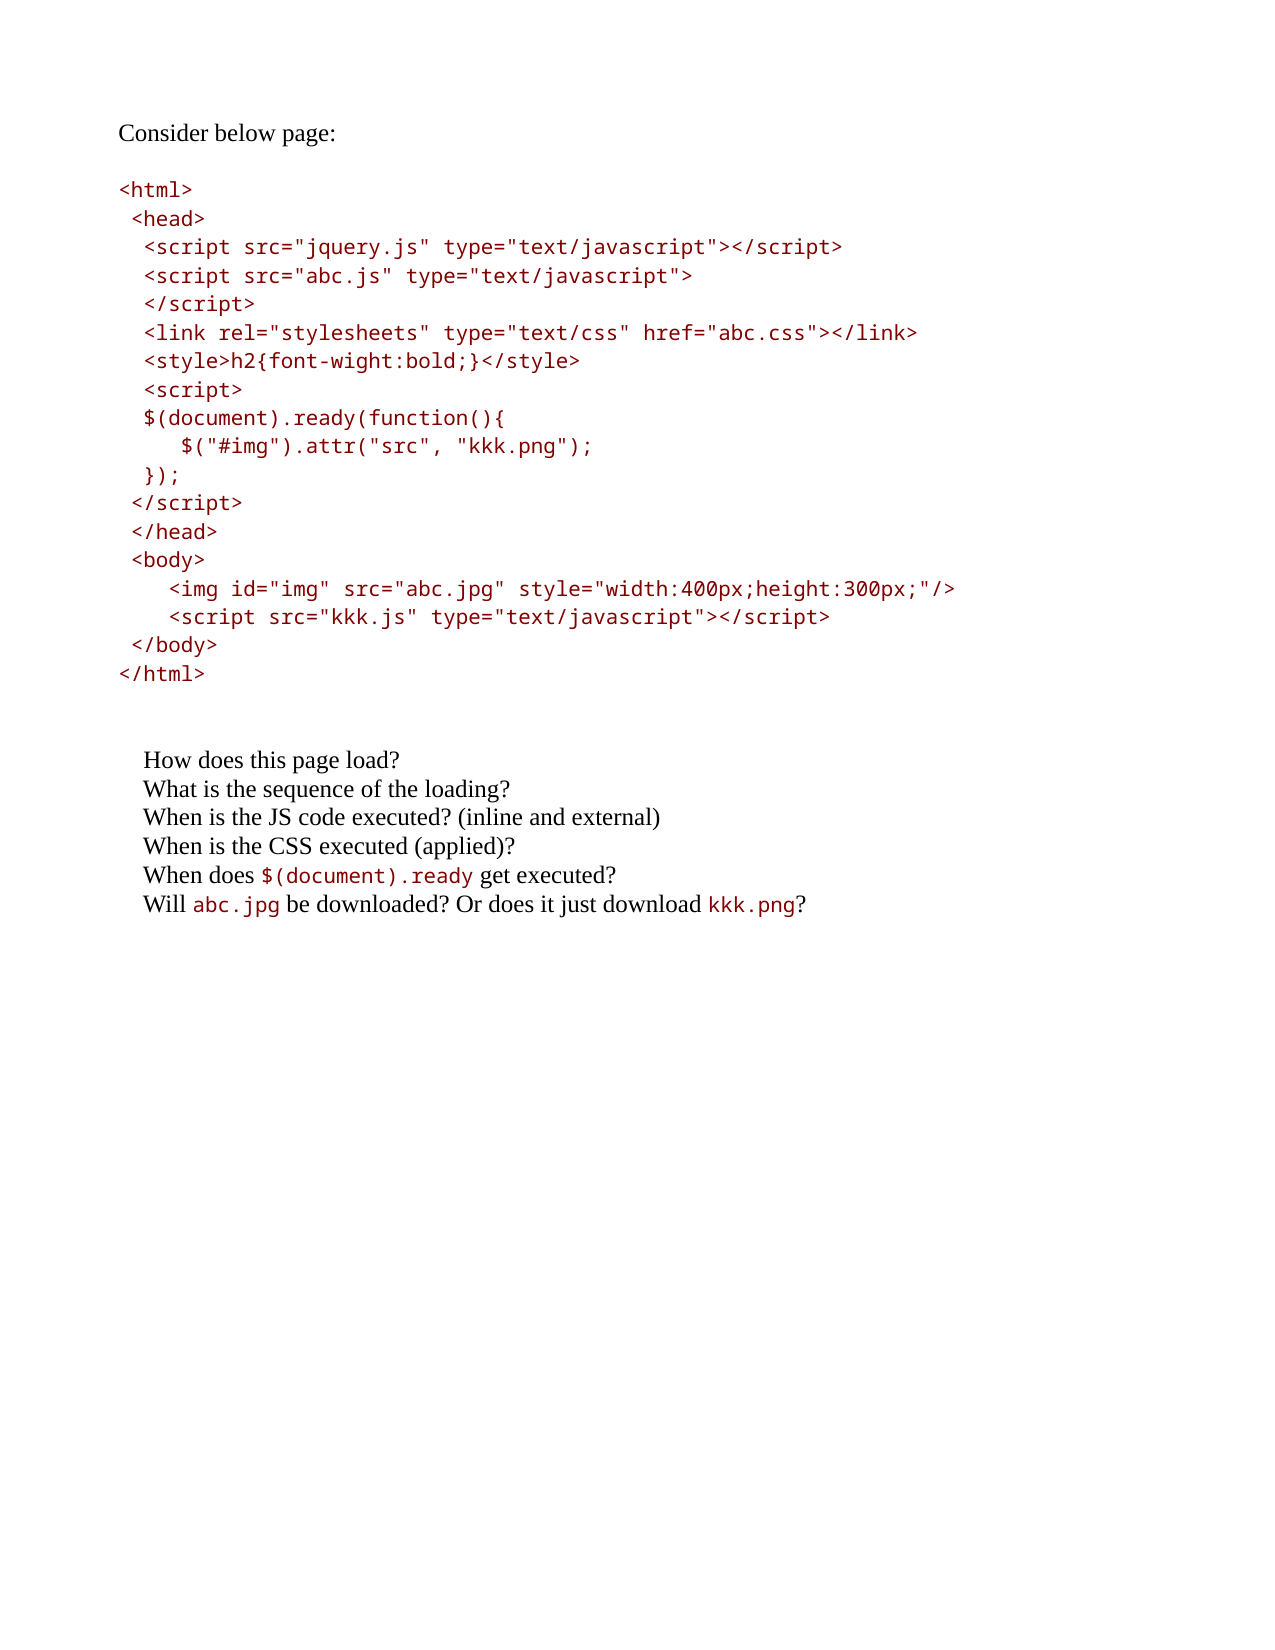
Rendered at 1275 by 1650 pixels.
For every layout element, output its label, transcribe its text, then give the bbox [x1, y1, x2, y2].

text <style>h2{font-wight:bold;}</style> [118, 346, 1157, 375]
text $("#img").attr("src", "kkk.png"); [118, 432, 1157, 460]
text </script> [118, 289, 1157, 318]
text When is the CSS executed (applied)? [118, 831, 1157, 860]
text Consider below page: [118, 118, 1157, 147]
text </body> [118, 631, 1157, 659]
text <script> [118, 375, 1157, 403]
text What is the sequence of the loading? [118, 774, 1157, 802]
text When is the JS code executed? (inline and external) [118, 802, 1157, 831]
text <script src="kkk.js" type="text/javascript"></script> [118, 602, 1157, 631]
text $(document).ready(function(){ [118, 403, 1157, 432]
text <img id="img" src="abc.jpg" style="width:400px;height:300px;"/> [118, 574, 1157, 602]
text When does $(document).ready get executed? [118, 860, 1157, 889]
text </html> [118, 659, 1157, 687]
text <body> [118, 545, 1157, 574]
text <head> [118, 204, 1157, 232]
text <link rel="stylesheets" type="text/css" href="abc.css"></link> [118, 318, 1157, 346]
text }); [118, 460, 1157, 488]
text How does this page load? [118, 745, 1157, 774]
text Will abc.jpg be downloaded? Or does it just download kkk.png? [118, 889, 1157, 919]
text </head> [118, 517, 1157, 545]
text <script src="jquery.js" type="text/javascript"></script> [118, 232, 1157, 261]
text </script> [118, 488, 1157, 517]
text <script src="abc.js" type="text/javascript"> [118, 261, 1157, 289]
text <html> [118, 176, 1157, 204]
